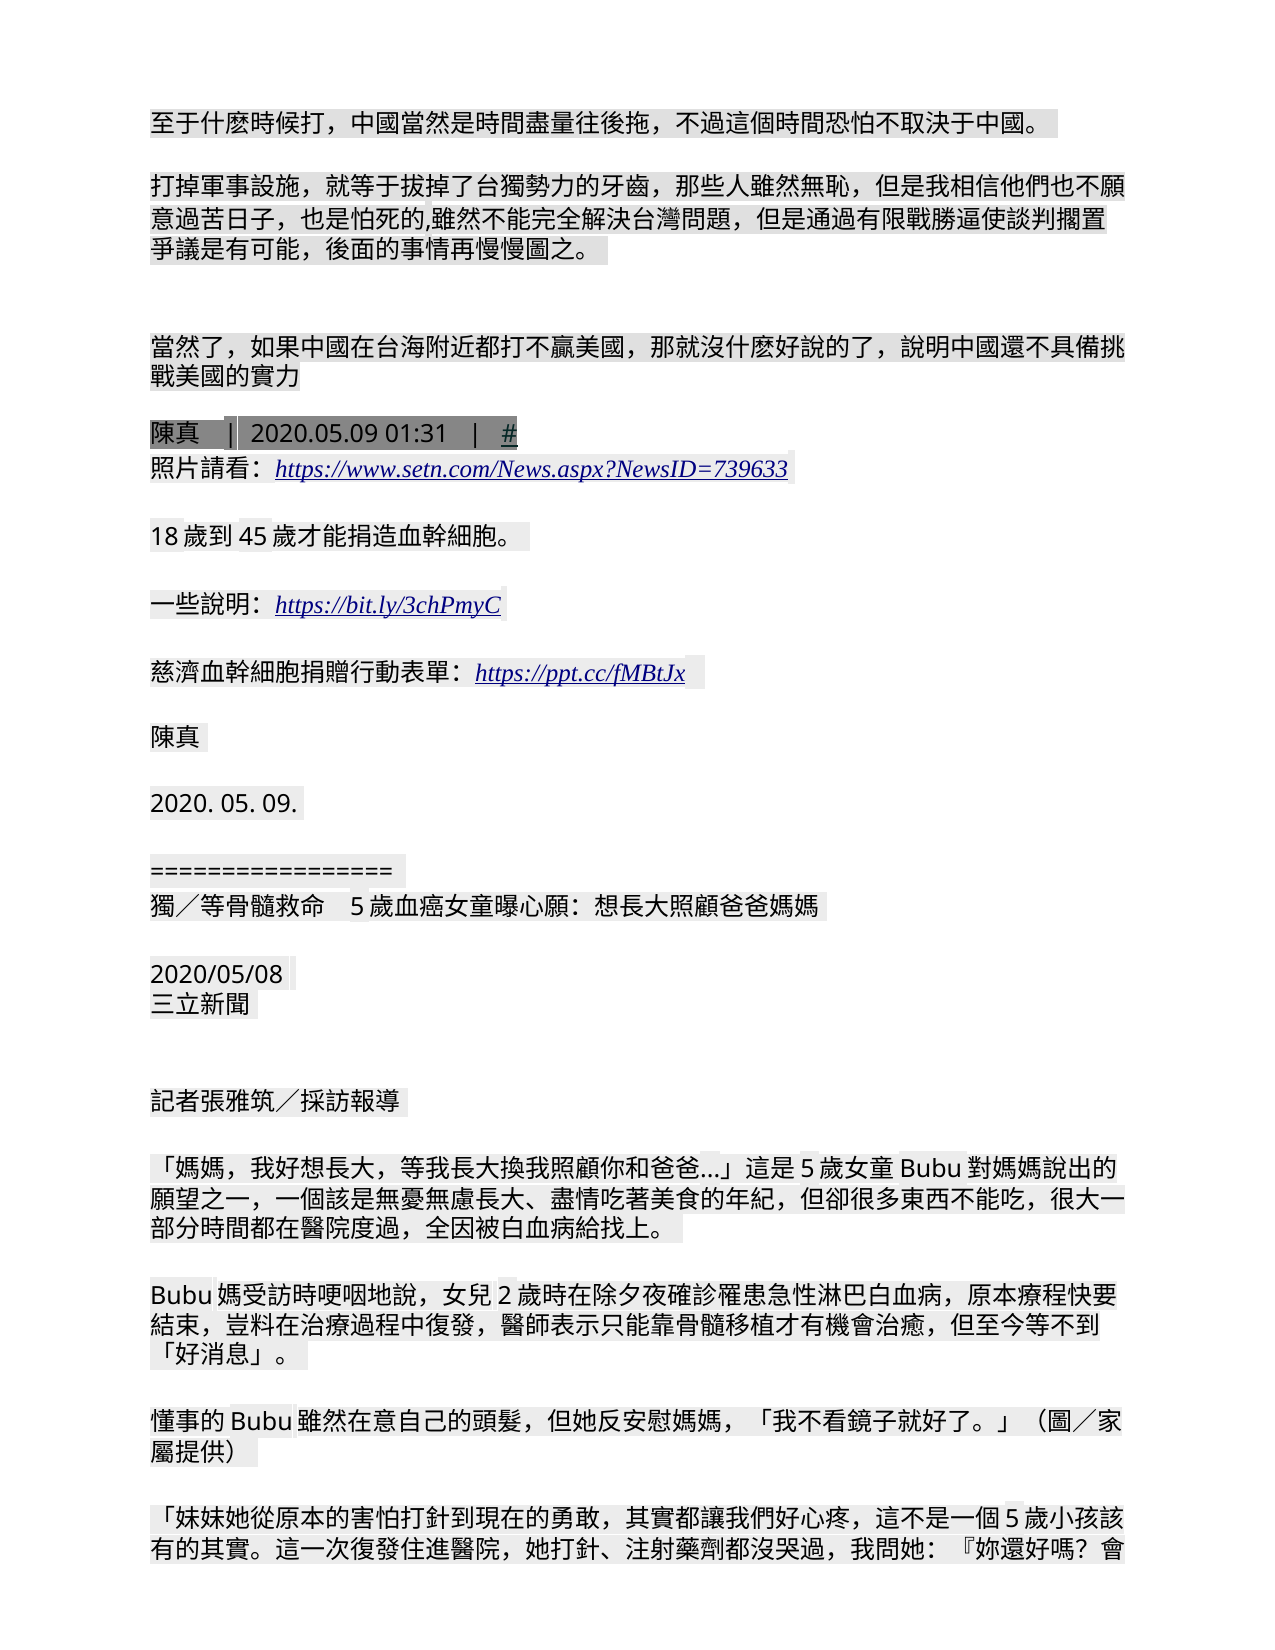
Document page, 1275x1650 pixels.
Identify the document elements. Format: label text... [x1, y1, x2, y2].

text 照片請看：https://www.setn.com/News.aspx?NewsID=739633 18歲到45歲才能捐造血幹細胞。 一些說明：https://bit.ly/3chPmyC 慈濟血幹細胞捐贈行動表單：https://ppt.cc/fMBtJx 陳真 2020. 05. 09. ================= 獨／等骨髓救命 5歲血癌女童曝心願：想長大照顧爸爸媽媽 2020/05/08 三立新聞 記者張雅筑／採訪報導 「媽媽，我好想長大，等我長大換我照顧你和爸爸...」這是5歲女童Bubu對媽媽說出的願望之一，一個該是無憂無慮長大、盡情吃著美食的年紀，但卻很多東西不能吃，很大一部分時間都在醫院度過，全因被白血病給找上。 Bubu媽受訪時哽咽地說，女兒2歲時在除夕夜確診罹患急性淋巴白血病，原本療程快要結束，豈料在治療過程中復發，醫師表示只能靠骨髓移植才有機會治癒，但至今等不到「好消息」。 懂事的Bubu雖然在意自己的頭髮，但她反安慰媽媽，「我不看鏡子就好了。」（圖／家屬提供） 「妹妹她從原本的害怕打針到現在的勇敢，其實都讓我們好心疼，這不是一個5歲小孩該有的其實。這一次復發住進醫院，她打針、注射藥劑都沒哭過，我問她：『妳還好嗎？會不會痛啊？』她說，『會啊，會痛，但沒關係，我可以忍耐。』她甚至還會跟我和爸爸道歉，說：『媽媽對不起，因為我不舒服，所以都要麻煩你和爸爸照顧我，幫我拿東西。』她很懂事，懂事到我覺得她才5歲耶，其實只是個小孩...」 尤太太講到最後難掩不捨情緒。尤先生也說，就他的記憶裡，女兒從未因為生病哭鬧，印象深刻的一次是，有天晚上女兒竟看著睡著的他們偷偷落淚，「我們那時候晚上在病房裡陪她，然後睡著了，然後我睜開眼竟看到她看著我們哭，真的嚇到，也恍然大悟，其實小孩什麼都懂。」 談及Bubu的願望和讓他們當父母最深刻、不捨的事情，尤先生說，Bubu雖然比較內向，但想法很天馬行空，因為很多東西不能吃、化療關係會掉頭髮等，「她曾說等長大一定要吃很多很多冰淇淋，把整個頭埋進冰淇淋桶裡，還有好好吃一塊生日蛋糕，和冰雪奇緣的艾莎公主一樣留漂亮的長頭髮。」 尤太太則說，其實Bubu願望真的超級多，吃奶油蛋糕、盡情的游泳等，而頭髮確實是她很在意的部分，「因為之前好不容易留到及肩，但這一次住進醫院有得剪掉。我跟她說得把頭髮剪掉，她雖然有哀求說不要，不想再變回小光頭，說自己喜歡長頭髮，但後來還是很懂事的說，『沒關係...我不要看鏡子就不會難過了。』」 ▲Bubu曾跟媽媽說，自己很想長大，以後長大換她照顧爸爸、媽媽。（圖／家屬提供） 最後尤太太哽咽地告訴記者，其實再多的願望，Bubu最想最想實現也最讓她心痛的是，「她真的很想長大，她說希望自己長大後可以照顧爸爸、媽媽，而且她還跟我約定好永遠不分開，她跟我說，『媽媽妳去哪我就去哪。』我們約定好了...」 尤太太說，目前全台就只有慈濟有骨髓資料檔案庫，日前有5位和妹妹配對成功，但有4位表示沒意願、1位聯繫不上。 「真的希望大家給我們機會，給女兒長大的機會，我們真的很愛她。」 記者詢問慈濟骨髓幹細胞中心了解後，確定現今的骨髓移植方式已進步很多，不需要從腰椎抽取骨髓，只要透過類似捐血的方式，就可分離出有用的骨髓幹細胞。 慈濟血幹細胞捐贈行動表單：https://ppt.cc/fMBtJx 血幹細胞捐贈洽詢：03-8561825#3217、3517 [150, 450, 1125, 1564]
text 至于什麽時候打，中國當然是時間盡量往後拖，不過這個時間恐怕不取決于中國。 打掉軍事設施，就等于拔掉了台獨勢力的牙齒，那些人雖然無恥，但是我相信他們也不願意過苦日子，也是怕死的,雖然不能完全解決台灣問題，但是通過有限戰勝逼使談判擱置爭議是有可能，後面的事情再慢慢圖之。 當然了，如果中國在台海附近都打不贏美國，那就沒什麽好說的了，說明中國還不具備挑戰美國的實力 [150, 75, 1125, 391]
text 陳真 | 2020.05.09 01:31 | # [150, 416, 1125, 450]
